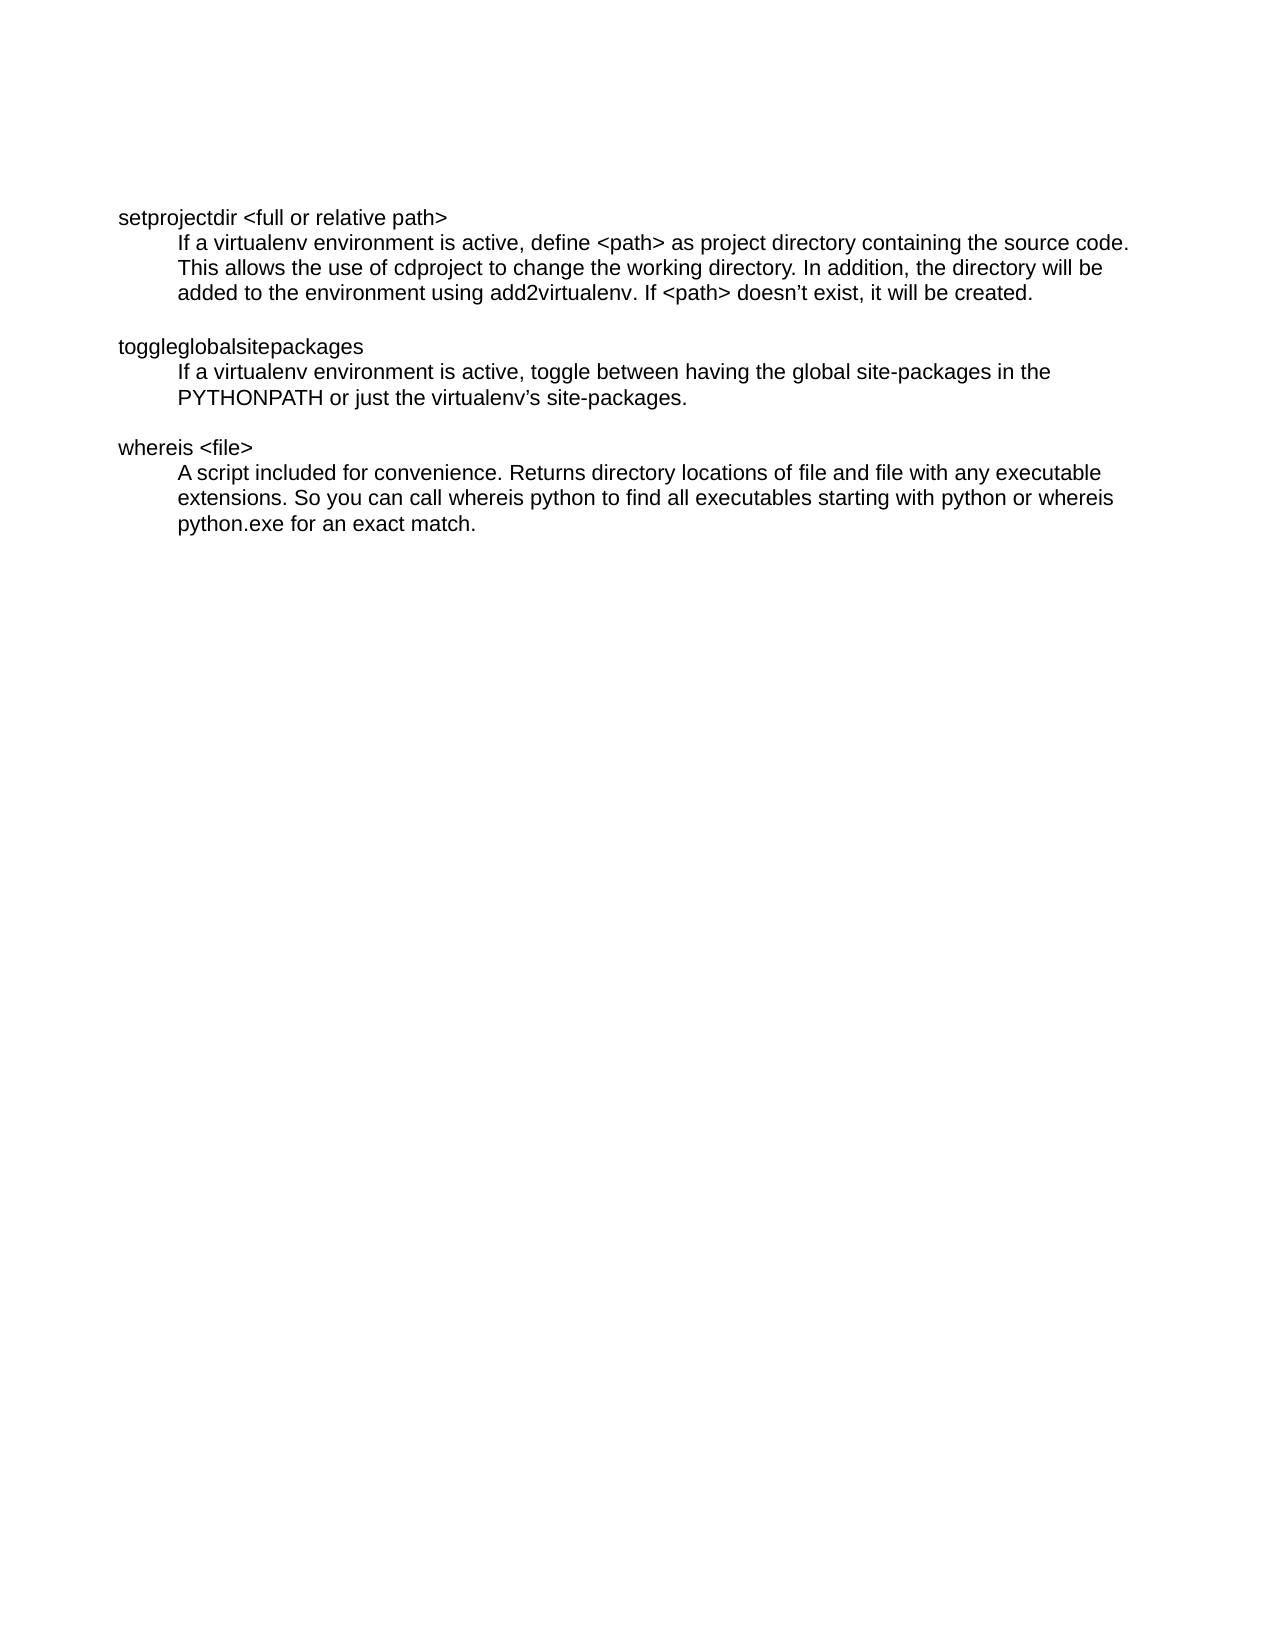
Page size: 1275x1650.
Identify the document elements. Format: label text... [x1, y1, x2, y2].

list If a virtualenv environment is active, toggle between having the global site-packages in the PYTHONPATH or just the virtualenv’s site-packages. [177, 359, 1157, 409]
subtitle toggleglobalsitepackages [118, 334, 1157, 359]
list A script included for convenience. Returns directory locations of file and file with any executable extensions. So you can call whereis python to find all executables starting with python or whereis python.exe for an exact match. [177, 460, 1157, 536]
subtitle setprojectdir <full or relative path> [118, 204, 1157, 229]
subtitle whereis <file> [118, 435, 1157, 460]
list If a virtualenv environment is active, define <path> as project directory containing the source code. This allows the use of cdproject to change the working directory. In addition, the directory will be added to the environment using add2virtualenv. If <path> doesn’t exist, it will be created. [177, 229, 1157, 305]
